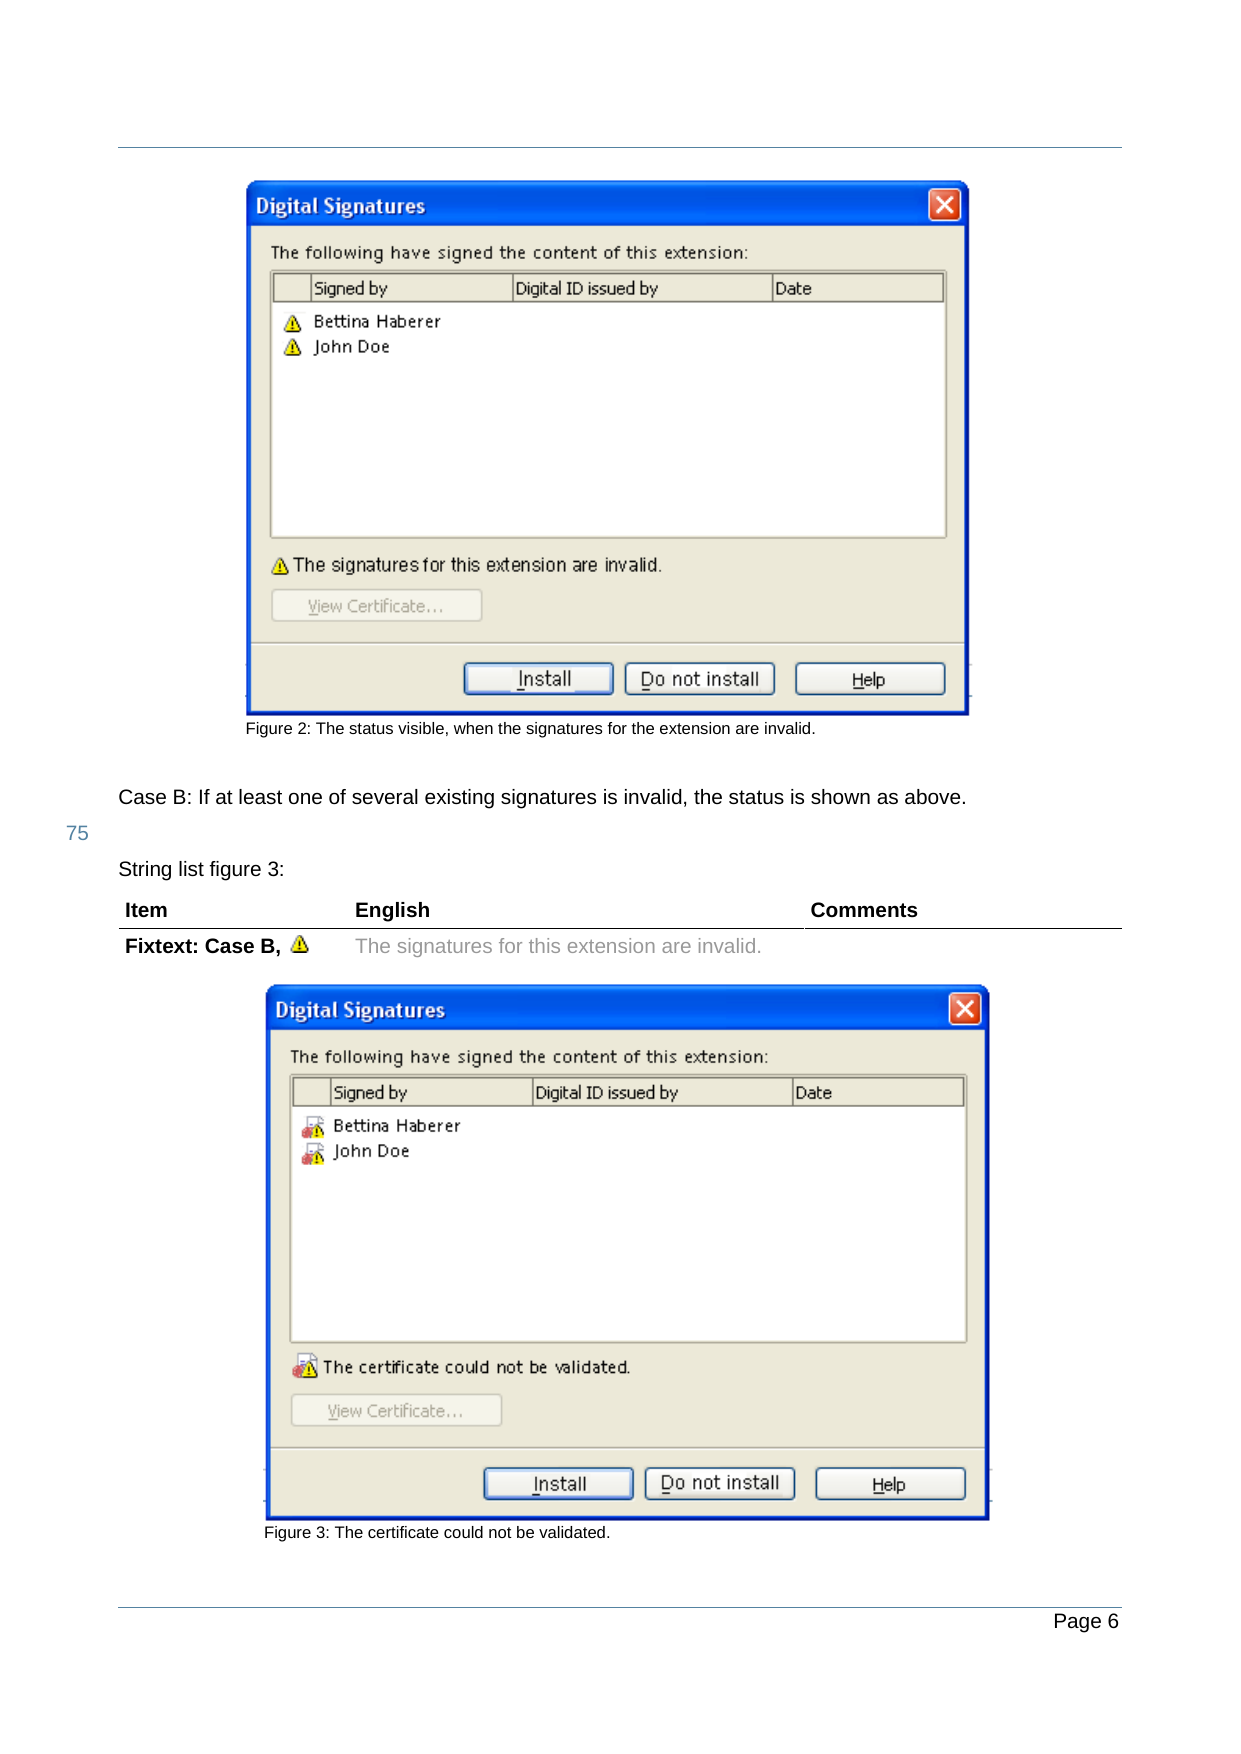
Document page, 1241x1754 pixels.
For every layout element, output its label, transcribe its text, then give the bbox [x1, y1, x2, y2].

text Figure 2: The status visible, when the signatures for the extension are invalid. [245, 719, 973, 738]
text Figure 3: The certificate could not be validated. [264, 1524, 995, 1542]
picture [245, 176, 974, 719]
text String list figure 3: [118, 857, 1122, 881]
table_cell Fixtext: Case B, [119, 929, 349, 963]
text Case B: If at least one of several existing signatures is invalid, the status is shown as above. [118, 786, 1122, 809]
table_header Comments [805, 893, 1122, 928]
table_cell [805, 929, 1122, 963]
table_header English [349, 893, 804, 928]
picture [287, 935, 312, 953]
table_cell The signatures for this extension are invalid. [349, 929, 804, 963]
picture [263, 980, 996, 1524]
table_header Item [119, 893, 349, 928]
